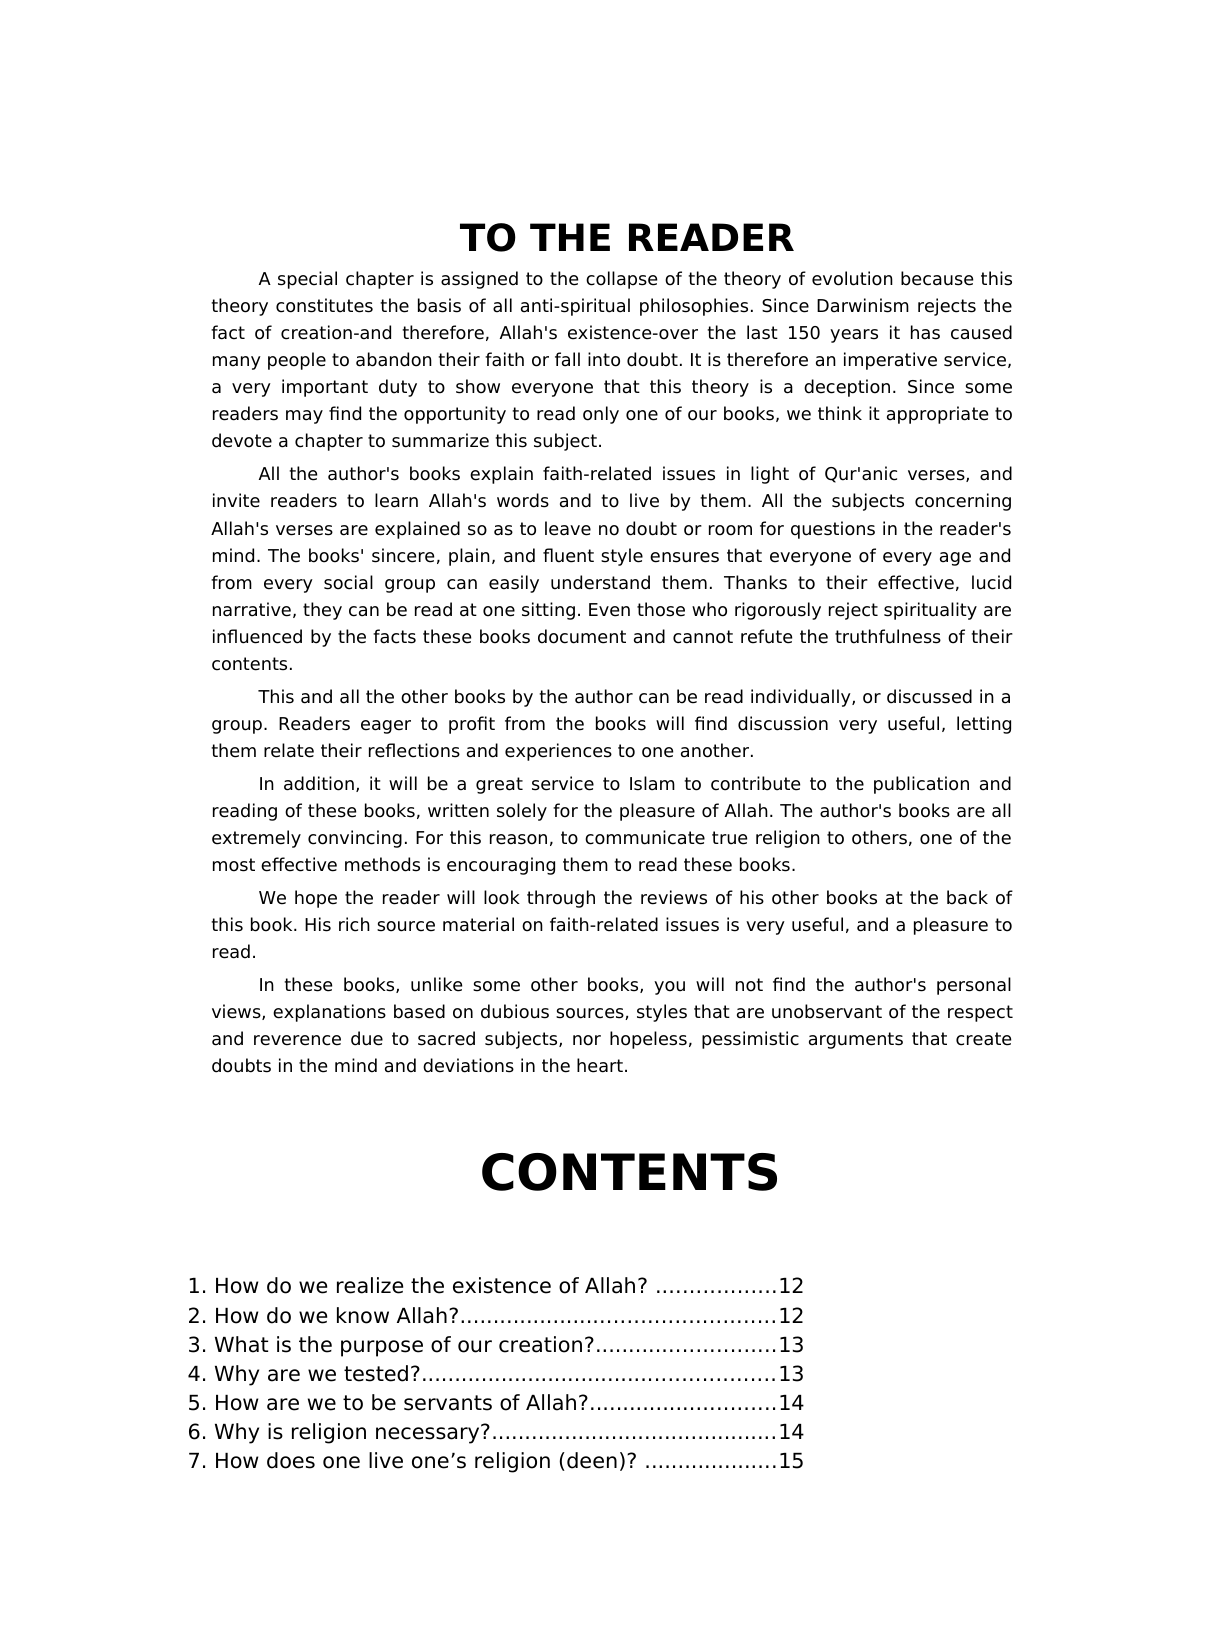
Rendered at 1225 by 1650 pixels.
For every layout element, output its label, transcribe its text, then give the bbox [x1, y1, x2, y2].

text 3. What is the purpose of our creation? 13 [187, 1329, 1037, 1358]
text 6. Why is religion necessary? 14 [187, 1416, 1037, 1446]
text 2. How do we know Allah? 12 [187, 1300, 1037, 1329]
text We hope the reader will look through the reviews of his other books at the back of this book. His rich source material on faith-related issues is very useful, and a pleasure to read. [211, 883, 1014, 964]
text TO THE READER [205, 227, 1020, 258]
text 7. How does one live one’s religion (deen)? 15 [187, 1446, 1037, 1475]
text CONTENTS [187, 1144, 1037, 1202]
text 5. How are we to be servants of Allah? 14 [187, 1387, 1037, 1416]
text 1. How do we realize the existence of Allah? 12 [187, 1271, 1037, 1300]
text In addition, it will be a great service to Islam to contribute to the publication and reading of these books, written solely for the pleasure of Allah. The author's books are all extremely convincing. For this reason, to communicate true religion to others, one of the most effective methods is encouraging them to read these books. [211, 769, 1014, 877]
text A special chapter is assigned to the collapse of the theory of evolution because this theory constitutes the basis of all anti-spiritual philosophies. Since Darwinism rejects the fact of creation-and therefore, Allah's existence-over the last 150 years it has caused many people to abandon their faith or fall into doubt. It is therefore an imperative service, a very important duty to show everyone that this theory is a deception. Since some readers may find the opportunity to read only one of our books, we think it appropriate to devote a chapter to summarize this subject. [211, 264, 1014, 453]
text 4. Why are we tested? 13 [187, 1358, 1037, 1387]
text This and all the other books by the author can be read individually, or discussed in a group. Readers eager to profit from the books will find discussion very useful, letting them relate their reflections and experiences to one another. [211, 682, 1014, 763]
text In these books, unlike some other books, you will not find the author's personal views, explanations based on dubious sources, styles that are unobservant of the respect and reverence due to sacred subjects, nor hopeless, pessimistic arguments that create doubts in the mind and deviations in the heart. [211, 970, 1014, 1078]
text All the author's books explain faith-related issues in light of Qur'anic verses, and invite readers to learn Allah's words and to live by them. All the subjects concerning Allah's verses are explained so as to leave no doubt or room for questions in the reader's mind. The books' sincere, plain, and fluent style ensures that everyone of every age and from every social group can easily understand them. Thanks to their effective, lucid narrative, they can be read at one sitting. Even those who rigorously reject spirituality are influenced by the facts these books document and cannot refute the truthfulness of their contents. [211, 459, 1014, 676]
